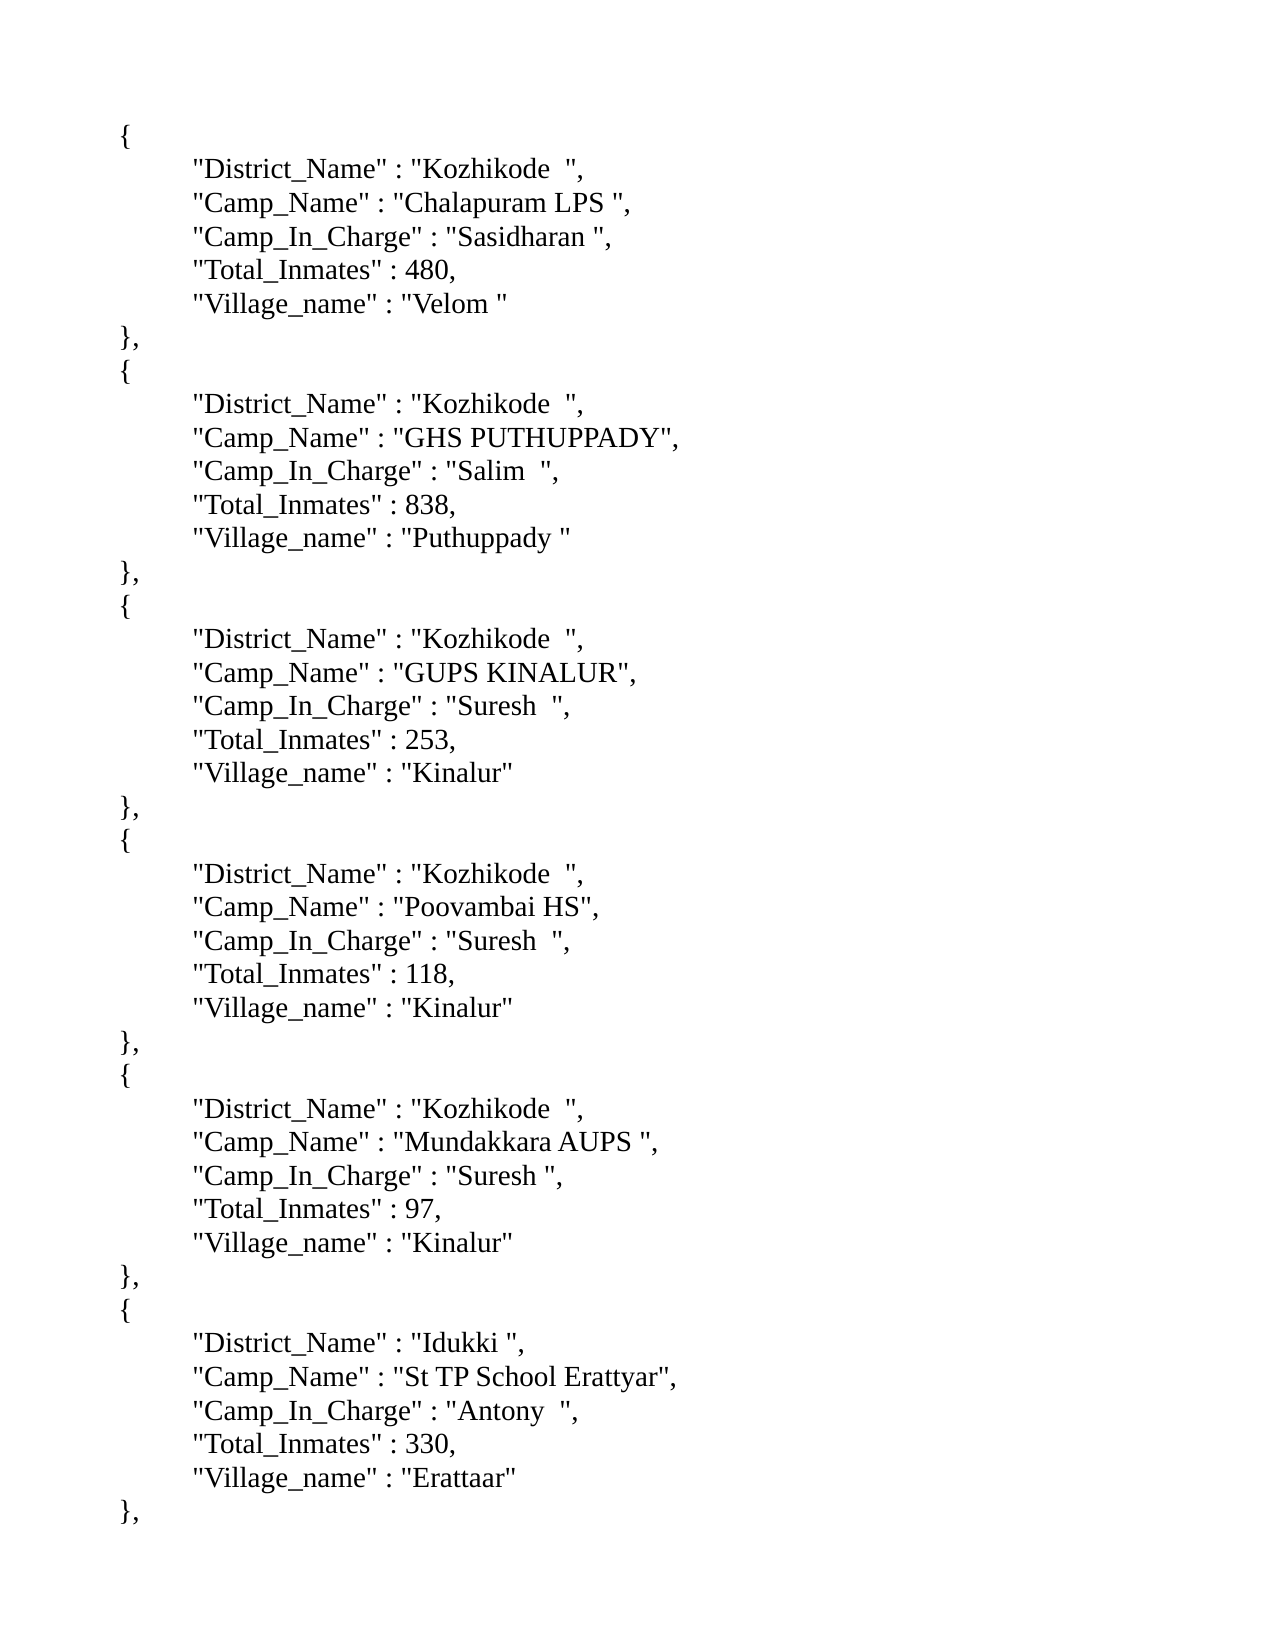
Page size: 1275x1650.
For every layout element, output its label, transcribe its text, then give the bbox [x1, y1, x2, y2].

text "Camp_In_Charge" : "Salim ", [118, 453, 1157, 487]
text { [118, 1292, 1157, 1326]
text "District_Name" : "Kozhikode ", [118, 152, 1157, 185]
text "District_Name" : "Idukki ", [118, 1326, 1157, 1359]
text }, [118, 554, 1157, 588]
text "District_Name" : "Kozhikode ", [118, 856, 1157, 889]
text "Camp_Name" : "GHS PUTHUPPADY", [118, 420, 1157, 453]
text "Village_name" : "Kinalur" [118, 1225, 1157, 1258]
text }, [118, 789, 1157, 822]
text "Camp_In_Charge" : "Suresh ", [118, 1158, 1157, 1191]
text "Camp_Name" : "Poovambai HS", [118, 889, 1157, 923]
text "Camp_Name" : "Mundakkara AUPS ", [118, 1124, 1157, 1158]
text "Camp_In_Charge" : "Suresh ", [118, 688, 1157, 722]
text "Camp_In_Charge" : "Antony ", [118, 1393, 1157, 1426]
text { [118, 353, 1157, 386]
text "Total_Inmates" : 330, [118, 1426, 1157, 1460]
text }, [118, 1024, 1157, 1057]
text "Total_Inmates" : 838, [118, 487, 1157, 521]
text "Camp_In_Charge" : "Sasidharan ", [118, 219, 1157, 252]
text "Camp_Name" : "Chalapuram LPS ", [118, 185, 1157, 219]
text "Village_name" : "Erattaar" [118, 1460, 1157, 1493]
text "District_Name" : "Kozhikode ", [118, 386, 1157, 420]
text "Camp_Name" : "St TP School Erattyar", [118, 1359, 1157, 1393]
text "Village_name" : "Kinalur" [118, 990, 1157, 1024]
text "Camp_In_Charge" : "Suresh ", [118, 923, 1157, 957]
text "Total_Inmates" : 253, [118, 722, 1157, 755]
text }, [118, 1493, 1157, 1527]
text { [118, 822, 1157, 856]
text }, [118, 1258, 1157, 1292]
text "Total_Inmates" : 97, [118, 1191, 1157, 1225]
text "Camp_Name" : "GUPS KINALUR", [118, 655, 1157, 688]
text { [118, 588, 1157, 621]
text { [118, 1057, 1157, 1091]
text { [118, 118, 1157, 152]
text "Total_Inmates" : 118, [118, 957, 1157, 990]
text "Total_Inmates" : 480, [118, 252, 1157, 286]
text "Village_name" : "Puthuppady " [118, 521, 1157, 554]
text "District_Name" : "Kozhikode ", [118, 621, 1157, 655]
text "District_Name" : "Kozhikode ", [118, 1091, 1157, 1124]
text "Village_name" : "Velom " [118, 286, 1157, 319]
text "Village_name" : "Kinalur" [118, 755, 1157, 789]
text }, [118, 319, 1157, 353]
